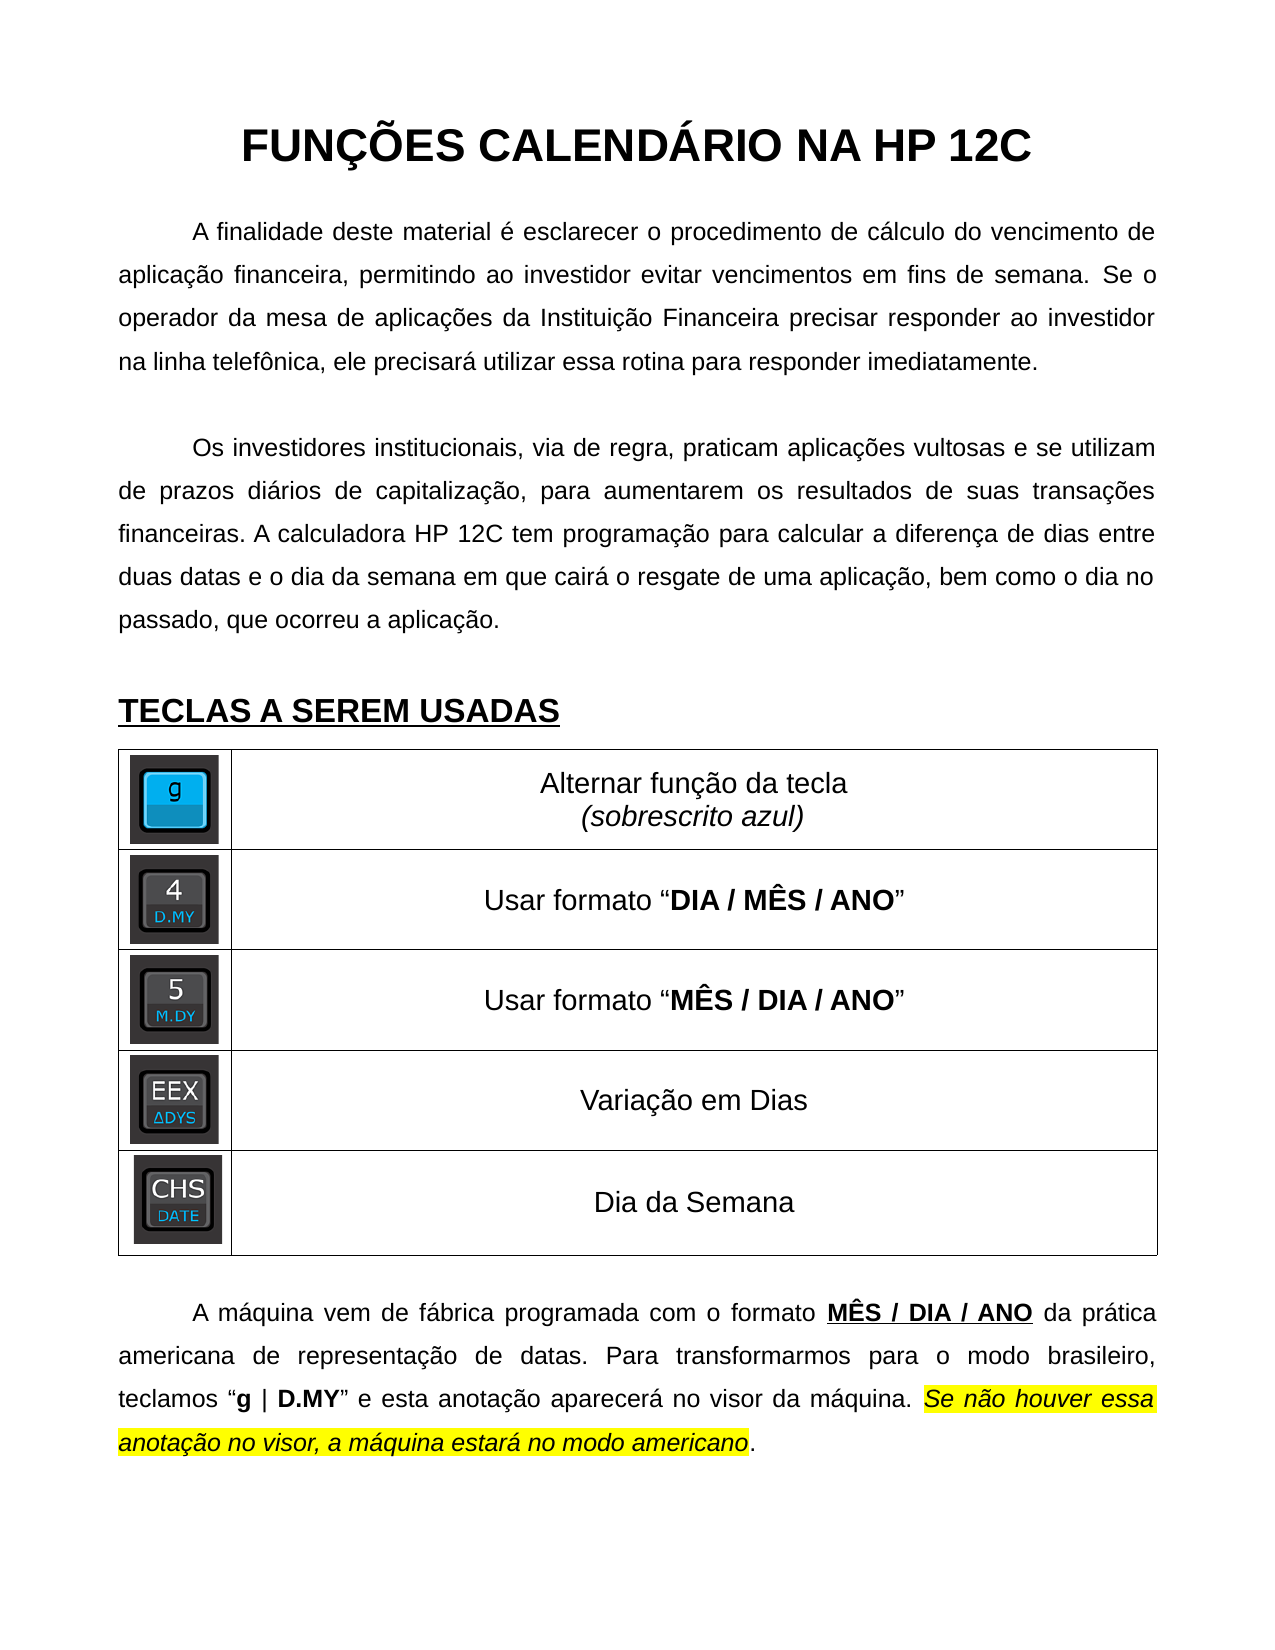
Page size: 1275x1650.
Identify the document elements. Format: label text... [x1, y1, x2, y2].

picture [130, 755, 219, 844]
text TECLAS A SEREM USADAS [118, 692, 1157, 730]
text Os investidores institucionais, via de regra, praticam aplicações vultosas e se utilizam de prazos diários de capitalização, para aumentarem os resultados de suas transações financeiras. A calculadora HP 12C tem programação para calcular a diferença de dias entre duas datas e o dia da semana em que cairá o resgate de uma aplicação, bem como o dia no passado, que ocorreu a aplicação. [118, 433, 1157, 634]
table_cell Usar formato “DIA / MÊS / ANO” [232, 850, 1157, 949]
table_cell [119, 850, 231, 949]
table_cell Dia da Semana [232, 1151, 1157, 1255]
table_cell Variação em Dias [232, 1051, 1157, 1149]
table_cell [119, 1051, 231, 1149]
table_cell [119, 950, 231, 1049]
picture [130, 1055, 219, 1144]
picture [130, 955, 219, 1044]
picture [133, 1155, 223, 1244]
picture [130, 855, 219, 944]
table_header Alternar função da tecla (sobrescrito azul) [232, 750, 1157, 849]
table_header [119, 750, 231, 849]
text A máquina vem de fábrica programada com o formato MÊS / DIA / ANO da prática americana de representação de datas. Para transformarmos para o modo brasileiro, teclamos “g | D.MY” e esta anotação aparecerá no visor da máquina. Se não houver essa anotação no visor, a máquina estará no modo americano. [118, 1298, 1157, 1456]
text FUNÇÕES CALENDÁRIO NA HP 12C [118, 118, 1157, 171]
table_cell [119, 1151, 231, 1255]
text A finalidade deste material é esclarecer o procedimento de cálculo do vencimento de aplicação financeira, permitindo ao investidor evitar vencimentos em fins de semana. Se o operador da mesa de aplicações da Instituição Financeira precisar responder ao investidor na linha telefônica, ele precisará utilizar essa rotina para responder imediatamente. [118, 217, 1157, 375]
table_cell Usar formato “MÊS / DIA / ANO” [232, 950, 1157, 1049]
